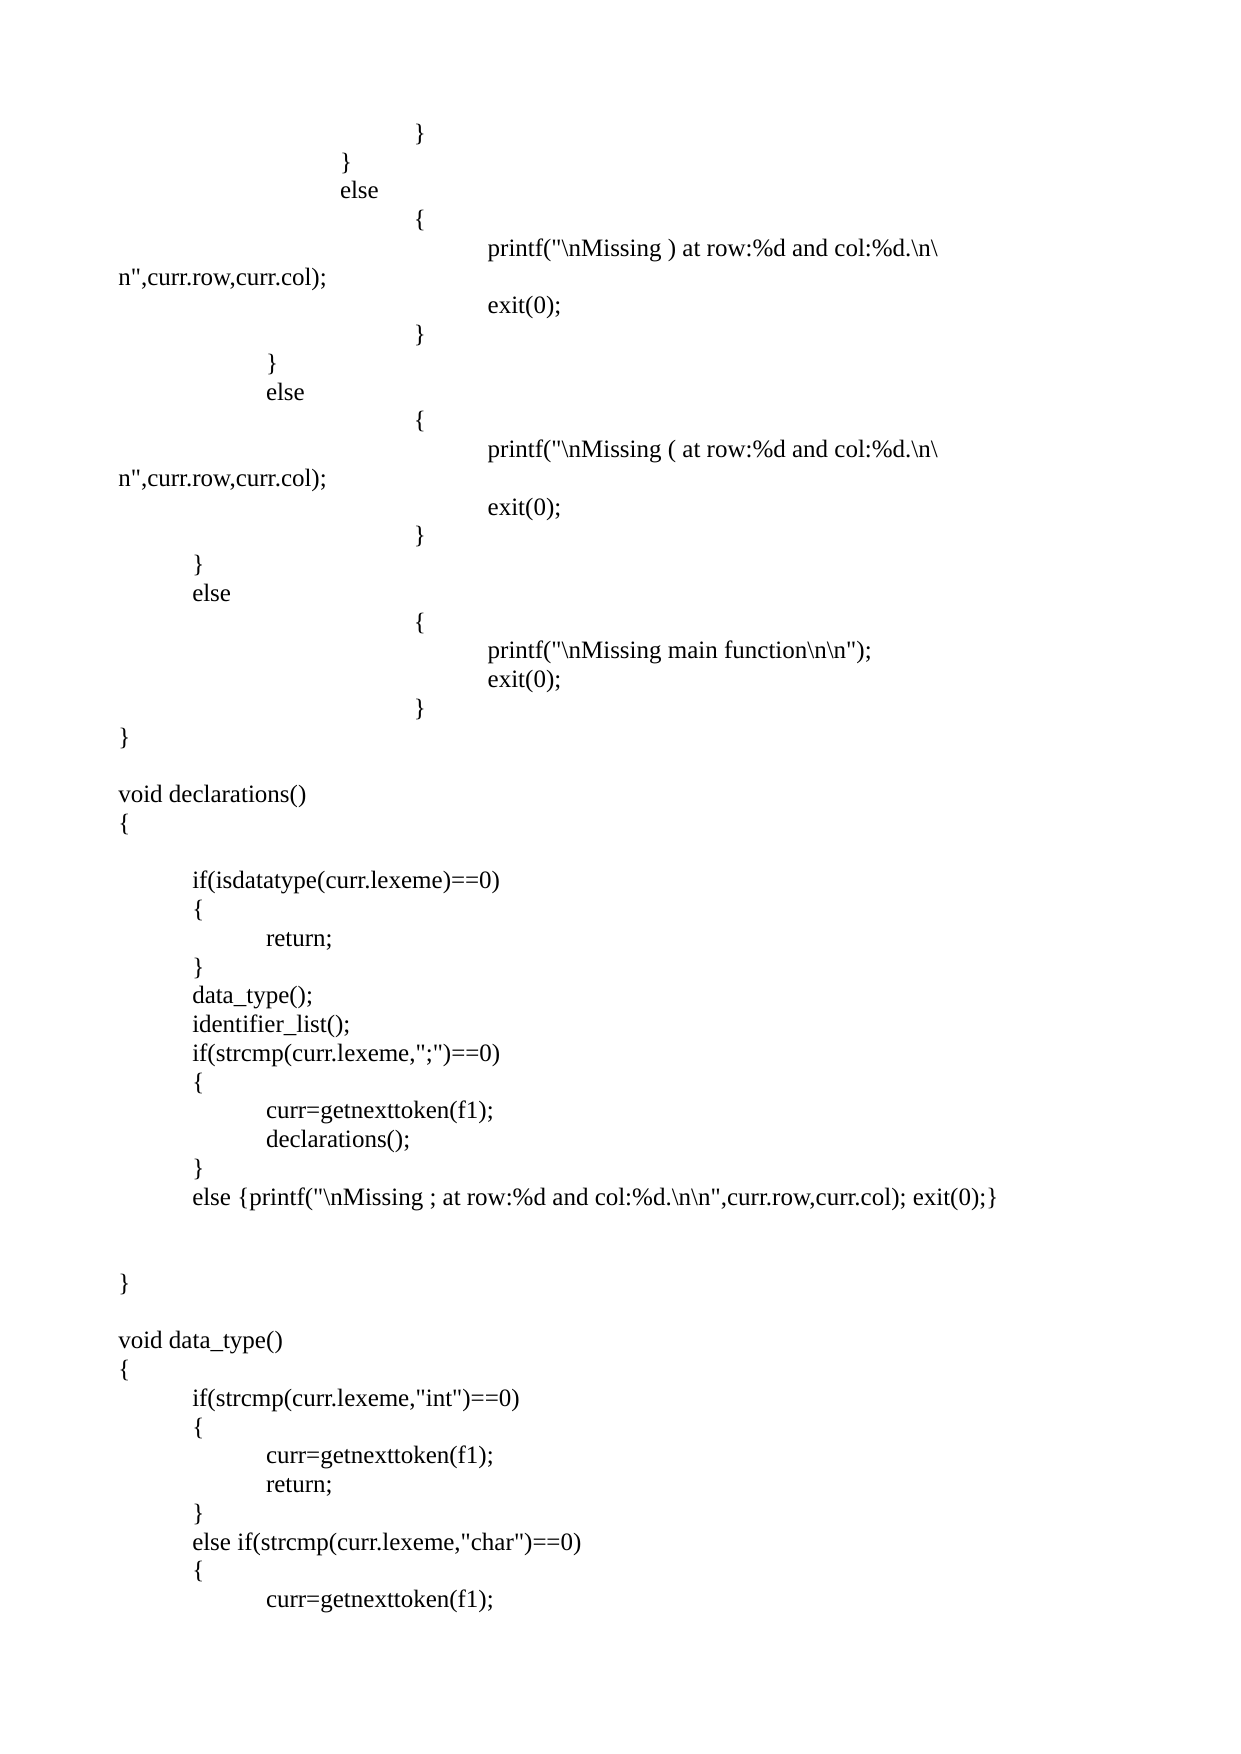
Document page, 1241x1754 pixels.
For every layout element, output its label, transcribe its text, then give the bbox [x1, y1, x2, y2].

text printf("\nMissing main function\n\n"); [118, 636, 1122, 664]
text printf("\nMissing ) at row:%d and col:%d.\n\n",curr.row,curr.col); [118, 233, 1122, 291]
text exit(0); [118, 291, 1122, 319]
text } [118, 147, 1122, 176]
text { [118, 406, 1122, 434]
text return; [118, 923, 1122, 952]
text { [118, 1412, 1122, 1441]
text { [118, 808, 1122, 837]
text printf("\nMissing ( at row:%d and col:%d.\n\n",curr.row,curr.col); [118, 434, 1122, 492]
text } [118, 118, 1122, 147]
text curr=getnexttoken(f1); [118, 1441, 1122, 1469]
text } [118, 348, 1122, 377]
text else {printf("\nMissing ; at row:%d and col:%d.\n\n",curr.row,curr.col); exit(0);} [118, 1182, 1122, 1211]
text { [118, 607, 1122, 636]
text if(isdatatype(curr.lexeme)==0) [118, 866, 1122, 894]
text else if(strcmp(curr.lexeme,"char")==0) [118, 1527, 1122, 1556]
text } [118, 1498, 1122, 1527]
text void declarations() [118, 779, 1122, 808]
text } [118, 722, 1122, 751]
text if(strcmp(curr.lexeme,";")==0) [118, 1038, 1122, 1067]
text { [118, 894, 1122, 923]
text } [118, 1153, 1122, 1182]
text data_type(); [118, 981, 1122, 1009]
text } [118, 1268, 1122, 1297]
text { [118, 1556, 1122, 1584]
text } [118, 693, 1122, 722]
text else [118, 377, 1122, 406]
text { [118, 1354, 1122, 1383]
text declarations(); [118, 1124, 1122, 1153]
text } [118, 319, 1122, 348]
text curr=getnexttoken(f1); [118, 1584, 1122, 1613]
text } [118, 952, 1122, 981]
text identifier_list(); [118, 1009, 1122, 1038]
text } [118, 549, 1122, 578]
text } [118, 521, 1122, 549]
text if(strcmp(curr.lexeme,"int")==0) [118, 1383, 1122, 1412]
text else [118, 578, 1122, 607]
text exit(0); [118, 492, 1122, 521]
text else [118, 176, 1122, 204]
text { [118, 1067, 1122, 1096]
text void data_type() [118, 1326, 1122, 1354]
text { [118, 204, 1122, 233]
text curr=getnexttoken(f1); [118, 1096, 1122, 1124]
text return; [118, 1469, 1122, 1498]
text exit(0); [118, 664, 1122, 693]
